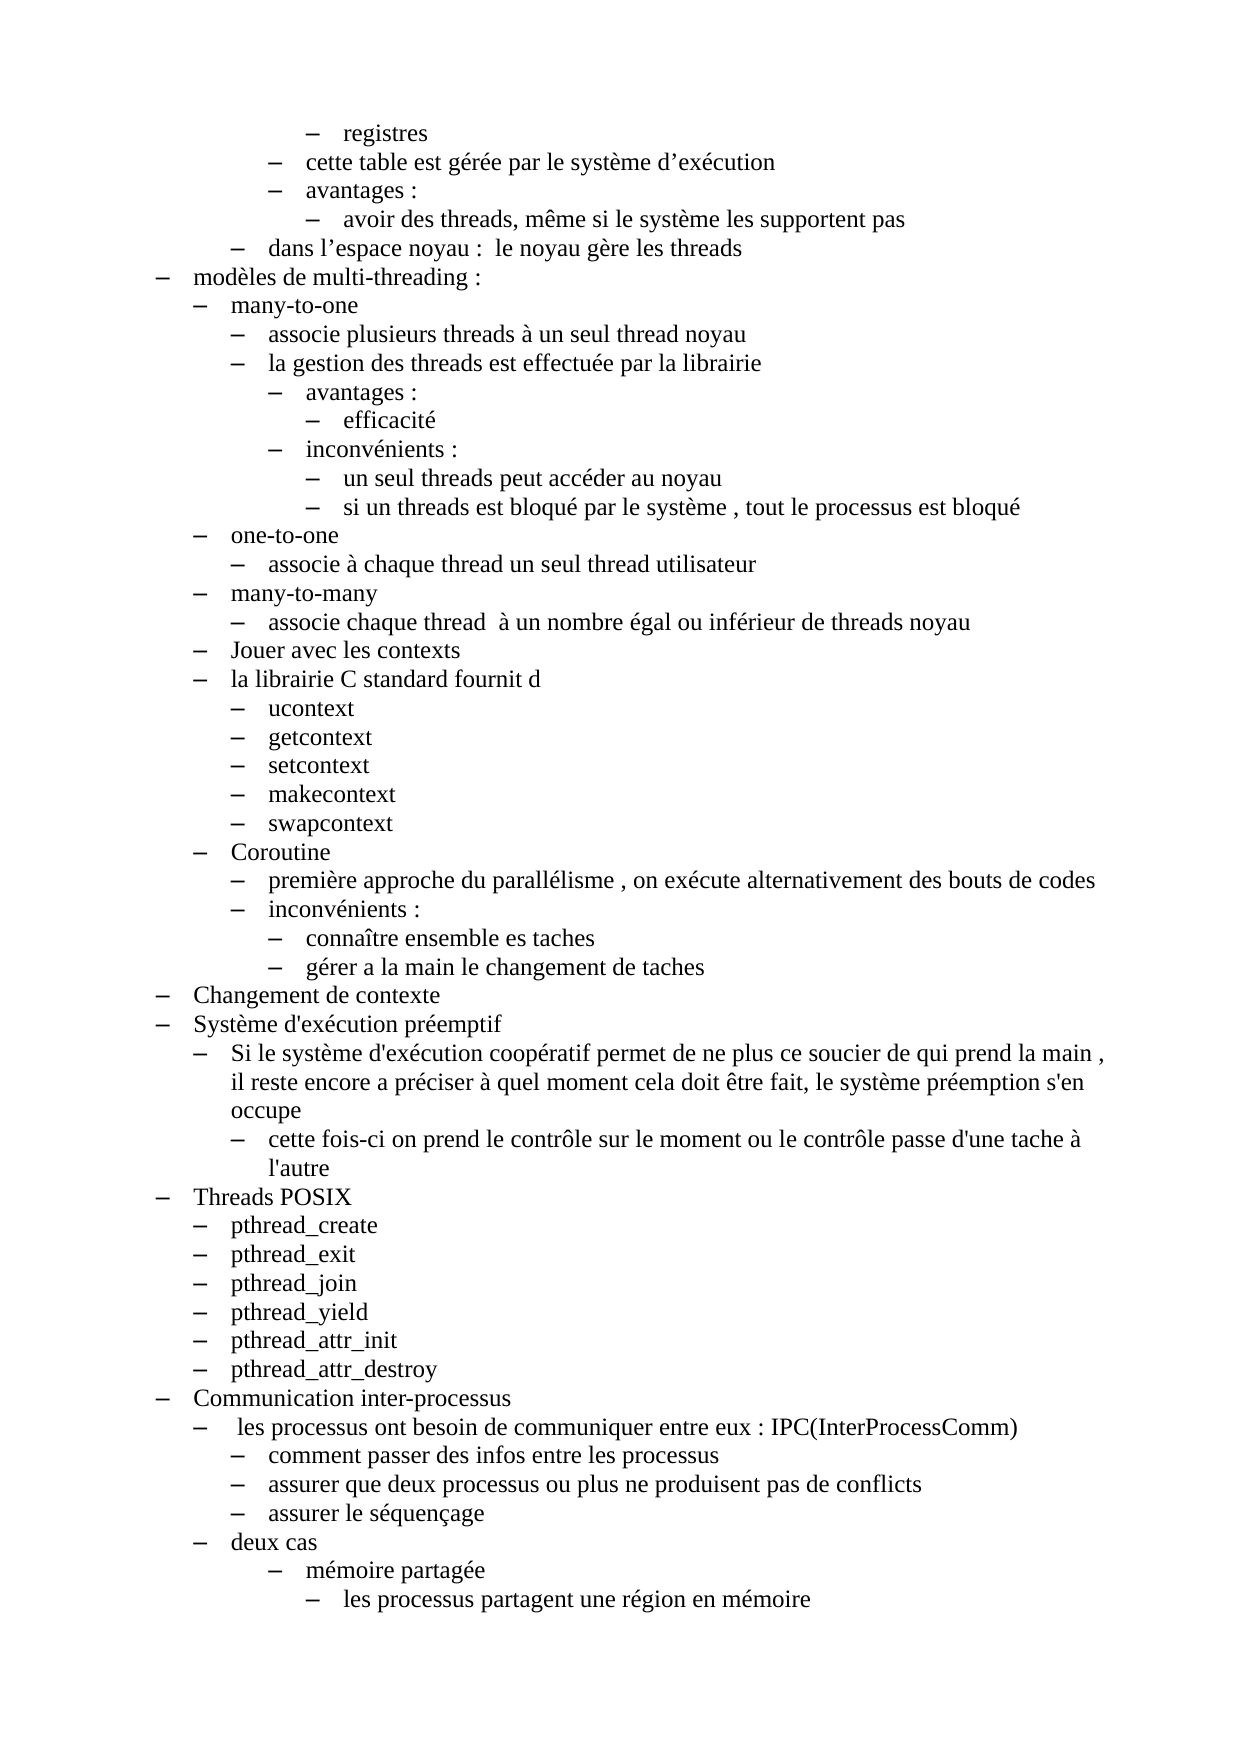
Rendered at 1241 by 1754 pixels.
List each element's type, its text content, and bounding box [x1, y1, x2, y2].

list inconvénients : [268, 434, 1122, 463]
list cette table est gérée par le système d’exécution [268, 147, 1122, 176]
list Threads POSIX [156, 1182, 1122, 1211]
list deux cas [193, 1527, 1122, 1556]
list modèles de multi-threading : [156, 262, 1122, 291]
list Système d'exécution préemptif [156, 1009, 1122, 1038]
list pthread_join [193, 1268, 1122, 1297]
list pthread_exit [193, 1239, 1122, 1268]
list Communication inter-processus [156, 1383, 1122, 1412]
list Si le système d'exécution coopératif permet de ne plus ce soucier de qui prend la main , il reste encore a préciser à quel moment cela doit être fait, le système préemption s'en occupe [193, 1038, 1122, 1124]
list pthread_attr_destroy [193, 1354, 1122, 1383]
list assurer le séquençage [231, 1498, 1122, 1527]
list makecontext [231, 779, 1122, 808]
list Coroutine [193, 837, 1122, 866]
list première approche du parallélisme , on exécute alternativement des bouts de codes [231, 866, 1122, 894]
list associe chaque thread à un nombre égal ou inférieur de threads noyau [231, 607, 1122, 636]
list connaître ensemble es taches [268, 923, 1122, 952]
list la librairie C standard fournit d [193, 664, 1122, 693]
list associe plusieurs threads à un seul thread noyau [231, 319, 1122, 348]
list gérer a la main le changement de taches [268, 952, 1122, 981]
list ucontext [231, 693, 1122, 722]
list si un threads est bloqué par le système , tout le processus est bloqué [306, 492, 1122, 521]
list les processus partagent une région en mémoire [306, 1584, 1122, 1613]
list associe à chaque thread un seul thread utilisateur [231, 549, 1122, 578]
list inconvénients : [231, 894, 1122, 923]
list many-to-many [193, 578, 1122, 607]
list avantages : [268, 377, 1122, 406]
list pthread_yield [193, 1297, 1122, 1326]
list getcontext [231, 722, 1122, 751]
list registres [306, 118, 1122, 147]
list swapcontext [231, 808, 1122, 837]
list dans l’espace noyau : le noyau gère les threads [231, 233, 1122, 262]
list assurer que deux processus ou plus ne produisent pas de conflicts [231, 1469, 1122, 1498]
list mémoire partagée [268, 1556, 1122, 1584]
list efficacité [306, 406, 1122, 434]
list un seul threads peut accéder au noyau [306, 463, 1122, 492]
list many-to-one [193, 291, 1122, 319]
list avantages : [268, 176, 1122, 204]
list pthread_attr_init [193, 1326, 1122, 1354]
list one-to-one [193, 521, 1122, 549]
list la gestion des threads est effectuée par la librairie [231, 348, 1122, 377]
list comment passer des infos entre les processus [231, 1441, 1122, 1469]
list pthread_create [193, 1211, 1122, 1239]
list les processus ont besoin de communiquer entre eux : IPC(InterProcessComm) [193, 1412, 1122, 1441]
list cette fois-ci on prend le contrôle sur le moment ou le contrôle passe d'une tache à l'autre [231, 1124, 1122, 1182]
list Jouer avec les contexts [193, 636, 1122, 664]
list Changement de contexte [156, 981, 1122, 1009]
list avoir des threads, même si le système les supportent pas [306, 204, 1122, 233]
list setcontext [231, 751, 1122, 779]
